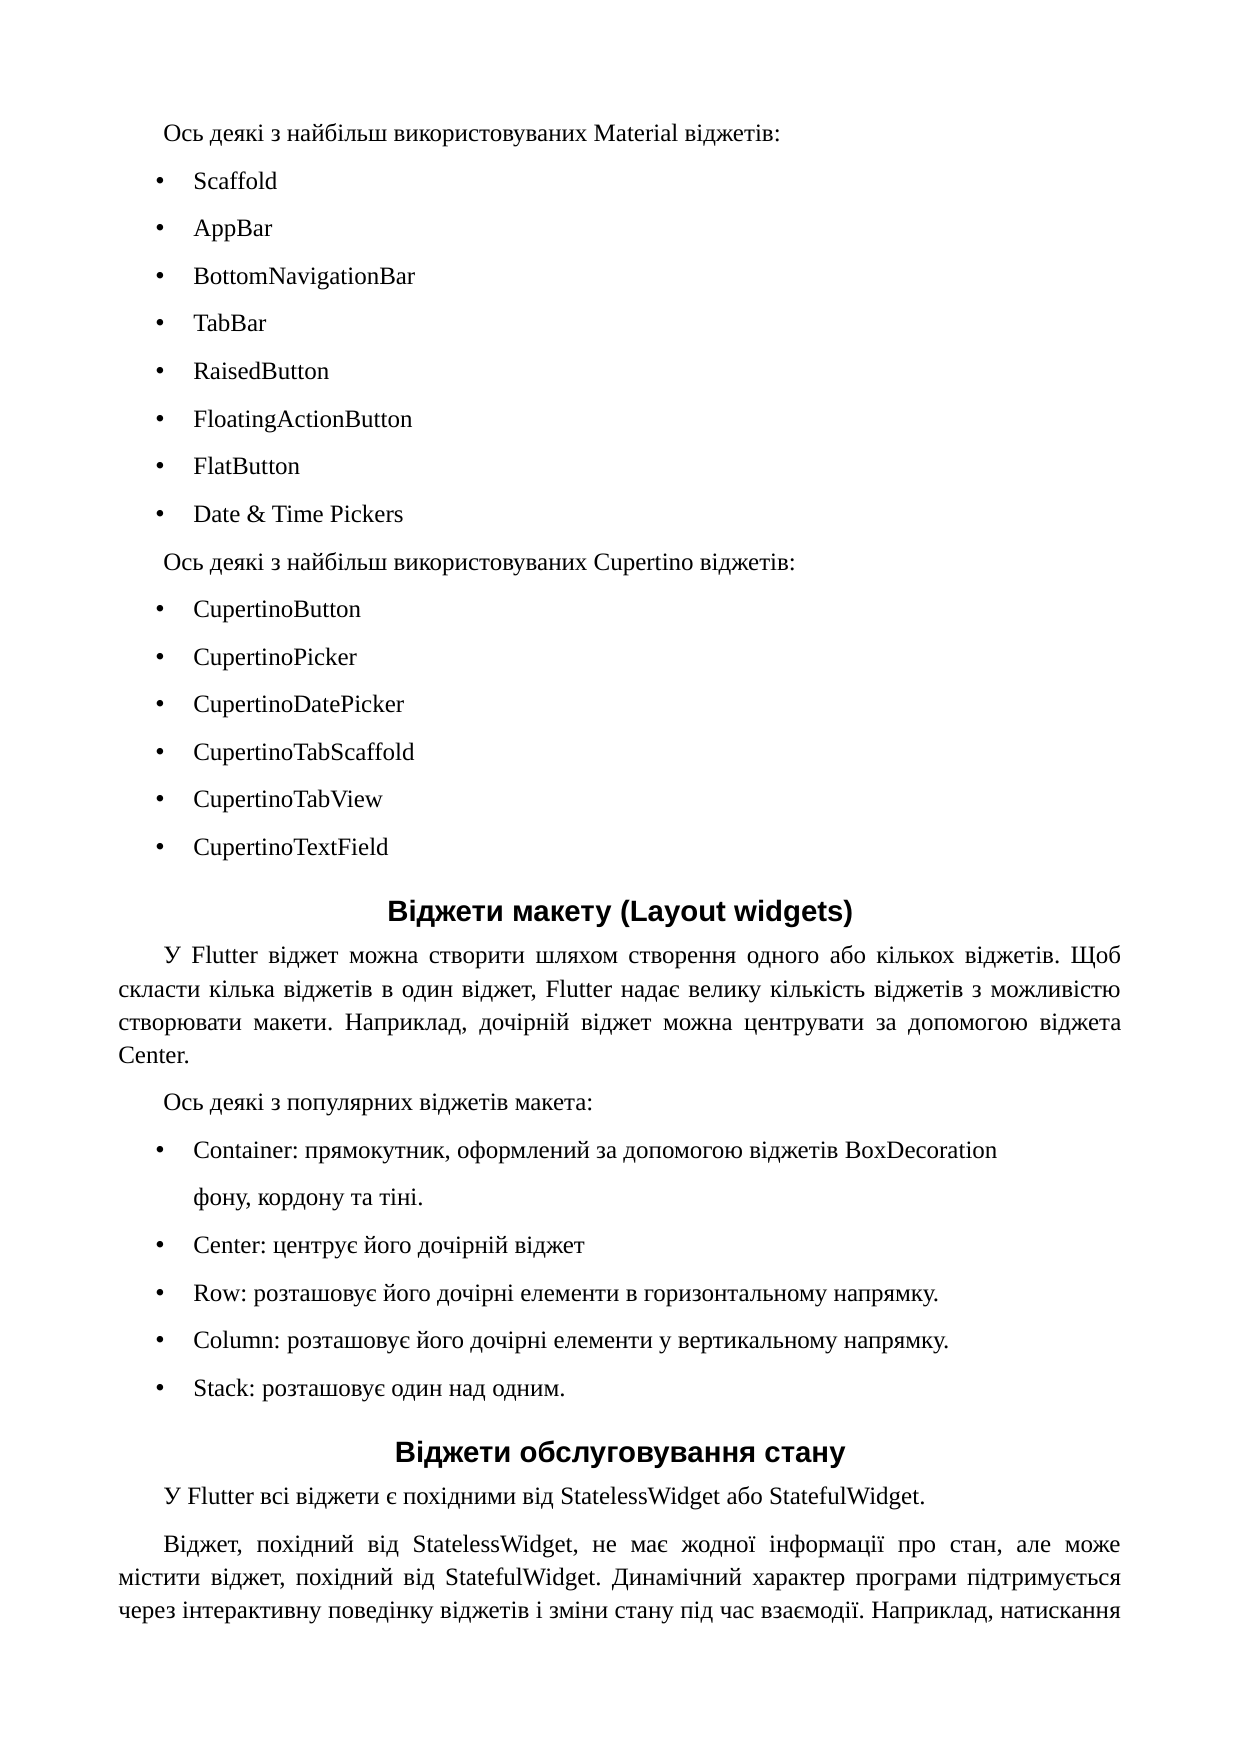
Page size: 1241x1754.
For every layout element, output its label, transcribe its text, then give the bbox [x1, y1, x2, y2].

subtitle Віджети макету (Layout widgets) [121, 894, 1119, 928]
text Ось деякі з популярних віджетів макета: [118, 1087, 1122, 1116]
list Column: розташовує його дочірні елементи у вертикальному напрямку. [156, 1325, 1122, 1354]
text У Flutter віджет можна створити шляхом створення одного або кількох віджетів. Щоб скласти кілька віджетів в один віджет, Flutter надає велику кількість віджетів з можливістю створювати макети. Наприклад, дочірній віджет можна центрувати за допомогою віджета Center. [118, 941, 1122, 1068]
list Date & Time Pickers [156, 499, 1122, 528]
list Stack: розташовує один над одним. [156, 1373, 1122, 1402]
list Container: прямокутник, оформлений за допомогою віджетів BoxDecoration [156, 1135, 1122, 1164]
text У Flutter всі віджети є похідними від StatelessWidget або StatefulWidget. [118, 1481, 1122, 1510]
list Row: розташовує його дочірні елементи в горизонтальному напрямку. [156, 1278, 1122, 1306]
list Center: центрує його дочірній віджет [156, 1230, 1122, 1259]
list TabBar [156, 308, 1122, 337]
list фону, кордону та тіні. [156, 1182, 1122, 1211]
list FlatButton [156, 451, 1122, 480]
list RaisedButton  [156, 356, 1122, 385]
text Ось деякі з найбільш використовуваних Cupertino віджетів: [118, 547, 1122, 575]
list FloatingActionButton  [156, 404, 1122, 432]
list CupertinoButton  [156, 594, 1122, 623]
list AppBar [156, 213, 1122, 242]
list CupertinoTextField [156, 832, 1122, 861]
list CupertinoTabView  [156, 784, 1122, 813]
text Віджет, похідний від StatelessWidget, не має жодної інформації про стан, але може містити віджет, похідний від StatefulWidget. Динамічний характер програми підтримується через інтерактивну поведінку віджетів і зміни стану під час взаємодії. Наприклад, натискання [118, 1529, 1122, 1624]
list Scaffold  [156, 166, 1122, 194]
list BottomNavigationBar  [156, 261, 1122, 290]
subtitle Віджети обслуговування стану [121, 1435, 1119, 1469]
text Ось деякі з найбільш використовуваних Material віджетів: [118, 118, 1122, 147]
list CupertinoTabScaffold  [156, 737, 1122, 766]
list CupertinoDatePicker [156, 689, 1122, 718]
list CupertinoPicker  [156, 642, 1122, 671]
